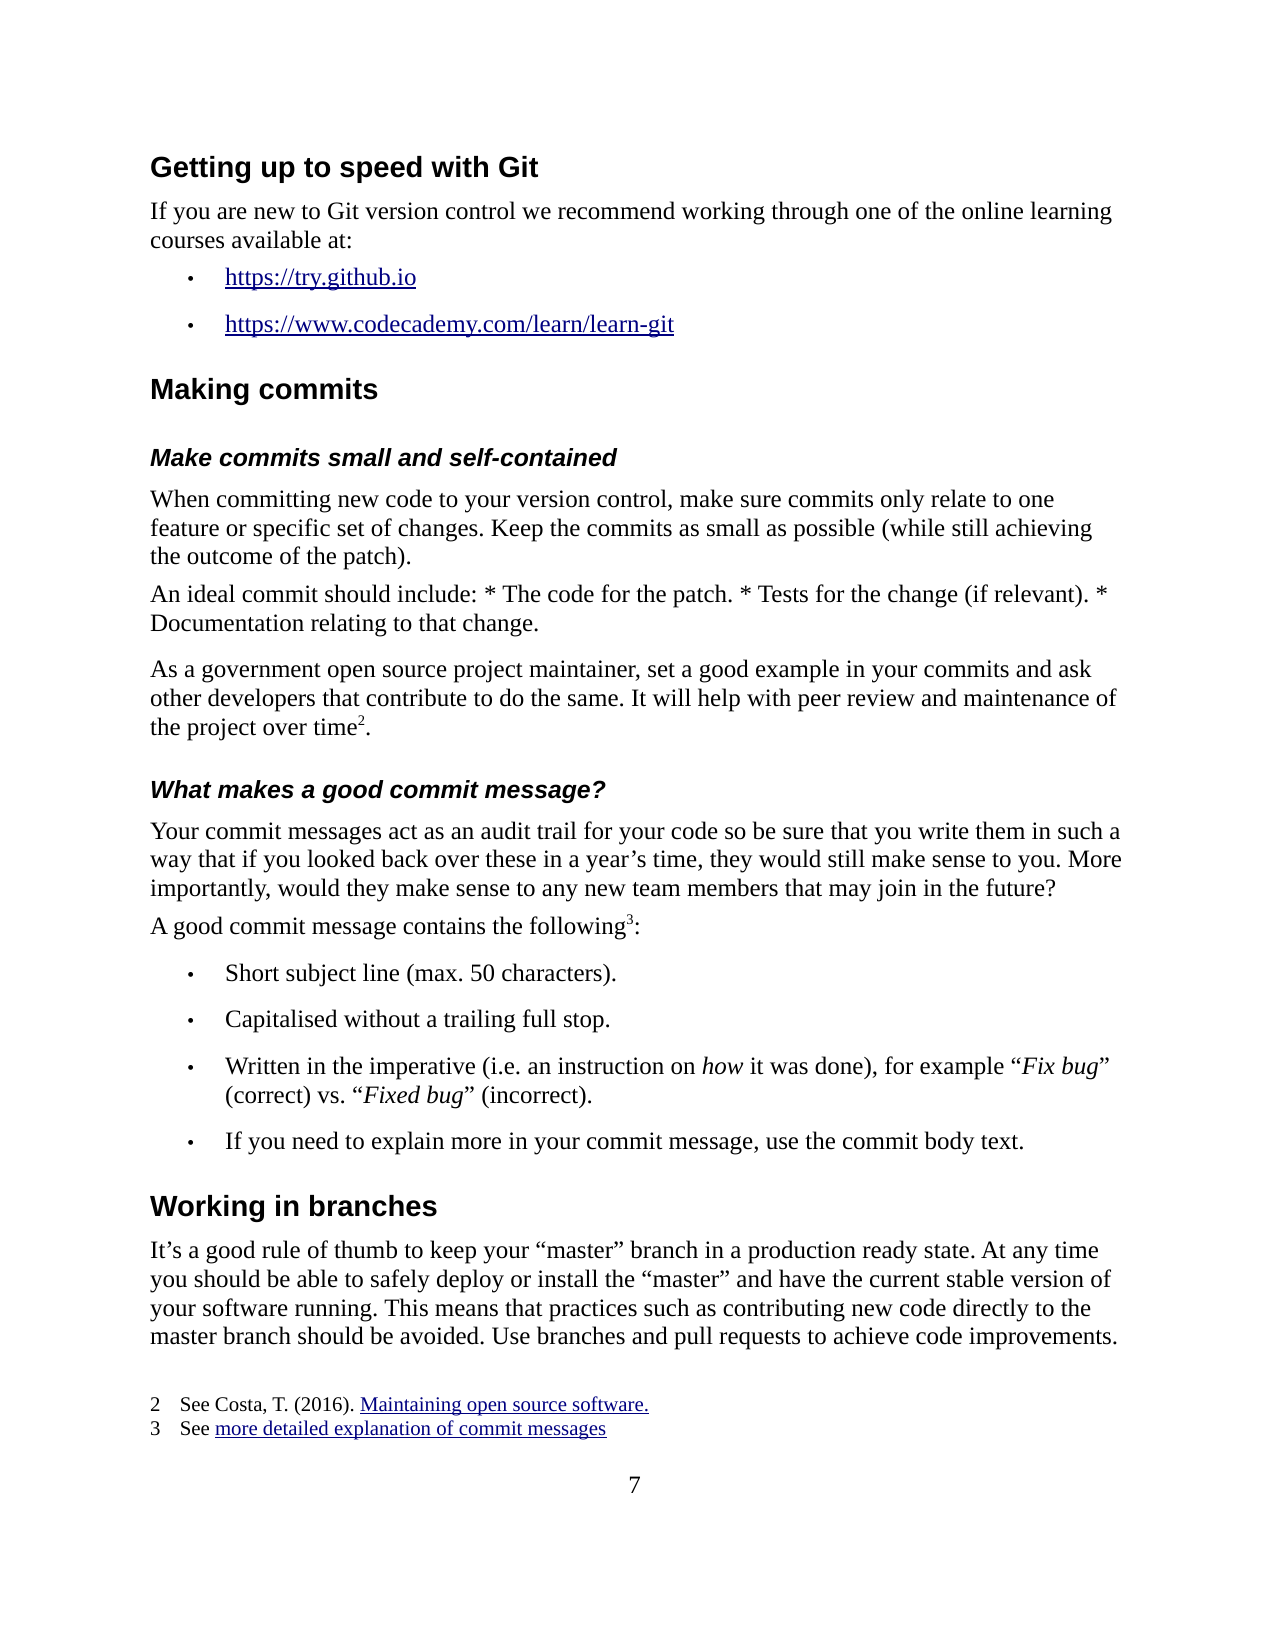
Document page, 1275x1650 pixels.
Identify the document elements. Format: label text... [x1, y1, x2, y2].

text As a government open source project maintainer, set a good example in your commits and ask other developers that contribute to do the same. It will help with peer review and maintenance of the project over time. [150, 654, 1125, 741]
text See Costa, T. (2016). Maintaining open source software. [150, 1392, 1125, 1416]
text It’s a good rule of thumb to keep your “master” branch in a production ready state. At any time you should be able to safely deploy or install the “master” and have the current stable version of your software running. This means that practices such as contributing new code directly to the master branch should be avoided. Use branches and pull requests to achieve code improvements. [150, 1235, 1125, 1350]
list Written in the imperative (i.e. an instruction on how it was done), for example “Fix bug” (correct) vs. “Fixed bug” (incorrect). [187, 1051, 1125, 1108]
text An ideal commit should include: * The code for the patch. * Tests for the change (if relevant). * Documentation relating to that change. [150, 579, 1125, 637]
text Your commit messages act as an audit trail for your code so be sure that you write them in such a way that if you looked back over these in a year’s time, they would still make sense to you. More importantly, would they make sense to any new team members that may join in the future? [150, 816, 1125, 902]
list Short subject line (max. 50 characters). [187, 958, 1125, 986]
list If you need to explain more in your commit message, use the commit body text. [187, 1126, 1125, 1155]
list https://try.github.io [187, 262, 1125, 291]
subtitle Getting up to speed with Git [150, 150, 1125, 183]
subtitle Making commits [150, 372, 1125, 405]
list Capitalised without a trailing full stop. [187, 1004, 1125, 1033]
text A good commit message contains the following: [150, 911, 1125, 940]
subtitle Working in branches [150, 1189, 1125, 1223]
text See more detailed explanation of commit messages [150, 1416, 1125, 1440]
list https://www.codecademy.com/learn/learn-git [187, 309, 1125, 338]
subtitle Make commits small and self-contained [150, 443, 1125, 471]
subtitle What makes a good commit message? [150, 775, 1125, 803]
text If you are new to Git version control we recommend working through one of the online learning courses available at: [150, 196, 1125, 253]
text When committing new code to your version control, make sure commits only relate to one feature or specific set of changes. Keep the commits as small as possible (while still achieving the outcome of the patch). [150, 484, 1125, 570]
